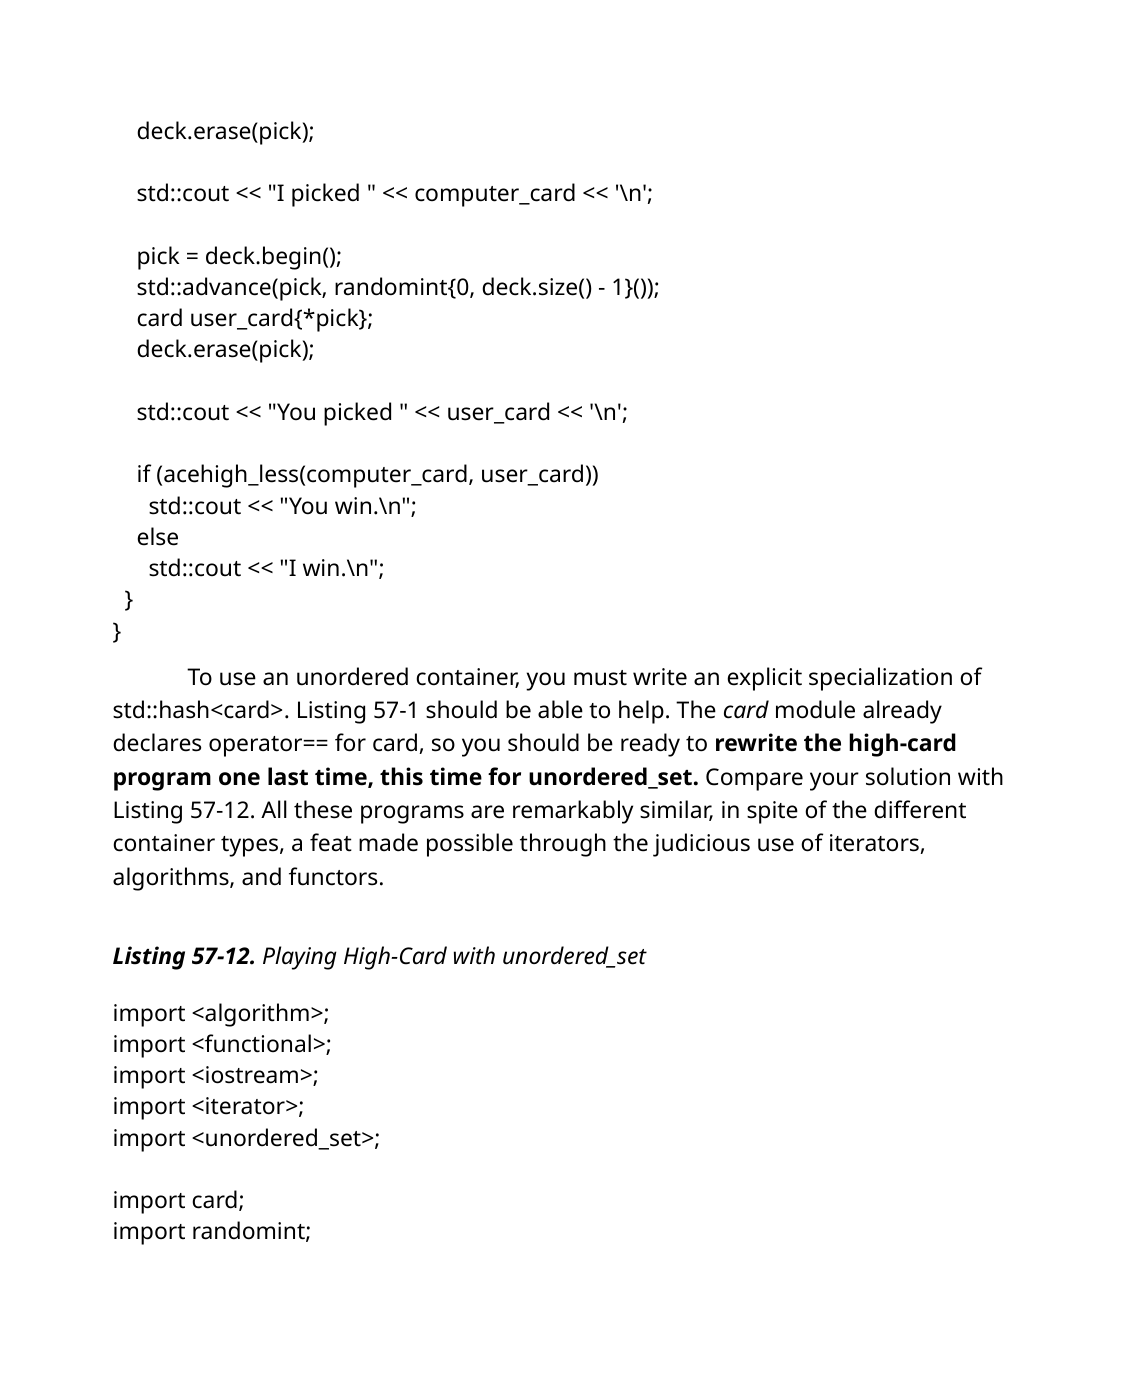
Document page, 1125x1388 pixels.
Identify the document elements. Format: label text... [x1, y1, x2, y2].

text deck.erase(pick); [112, 333, 1012, 365]
text if (acehigh_less(computer_card, user_card)) [112, 458, 1012, 490]
text std::cout << "You win.\n"; [112, 490, 1012, 521]
text To use an unordered container, you must write an explicit specialization of std::hash<card>. Listing 57-1 should be able to help. The card module already declares operator== for card, so you should be ready to rewrite the high-card program one last time, this time for unordered_set. Compare your solution with Listing 57-12. All these programs are remarkably similar, in spite of the different container types, a feat made possible through the judicious use of iterators, algorithms, and functors. [112, 658, 1012, 892]
text } [112, 583, 1012, 615]
text std::cout << "I picked " << computer_card << '\n'; [112, 177, 1012, 208]
text std::cout << "You picked " << user_card << '\n'; [112, 396, 1012, 427]
text deck.erase(pick); [112, 115, 1012, 146]
text import <iterator>; [112, 1090, 1012, 1121]
text std::cout << "I win.\n"; [112, 552, 1012, 583]
text card user_card{*pick}; [112, 302, 1012, 333]
text import <unordered_set>; [112, 1121, 1012, 1153]
text import <iostream>; [112, 1059, 1012, 1090]
text import <functional>; [112, 1028, 1012, 1059]
text pick = deck.begin(); [112, 240, 1012, 271]
text import card; [112, 1184, 1012, 1215]
text std::advance(pick, randomint{0, deck.size() - 1}()); [112, 271, 1012, 302]
text Listing 57-12. Playing High-Card with unordered_set [112, 940, 1012, 971]
text else [112, 521, 1012, 552]
text import <algorithm>; [112, 996, 1012, 1028]
text } [112, 615, 1012, 646]
text import randomint; [112, 1215, 1012, 1246]
